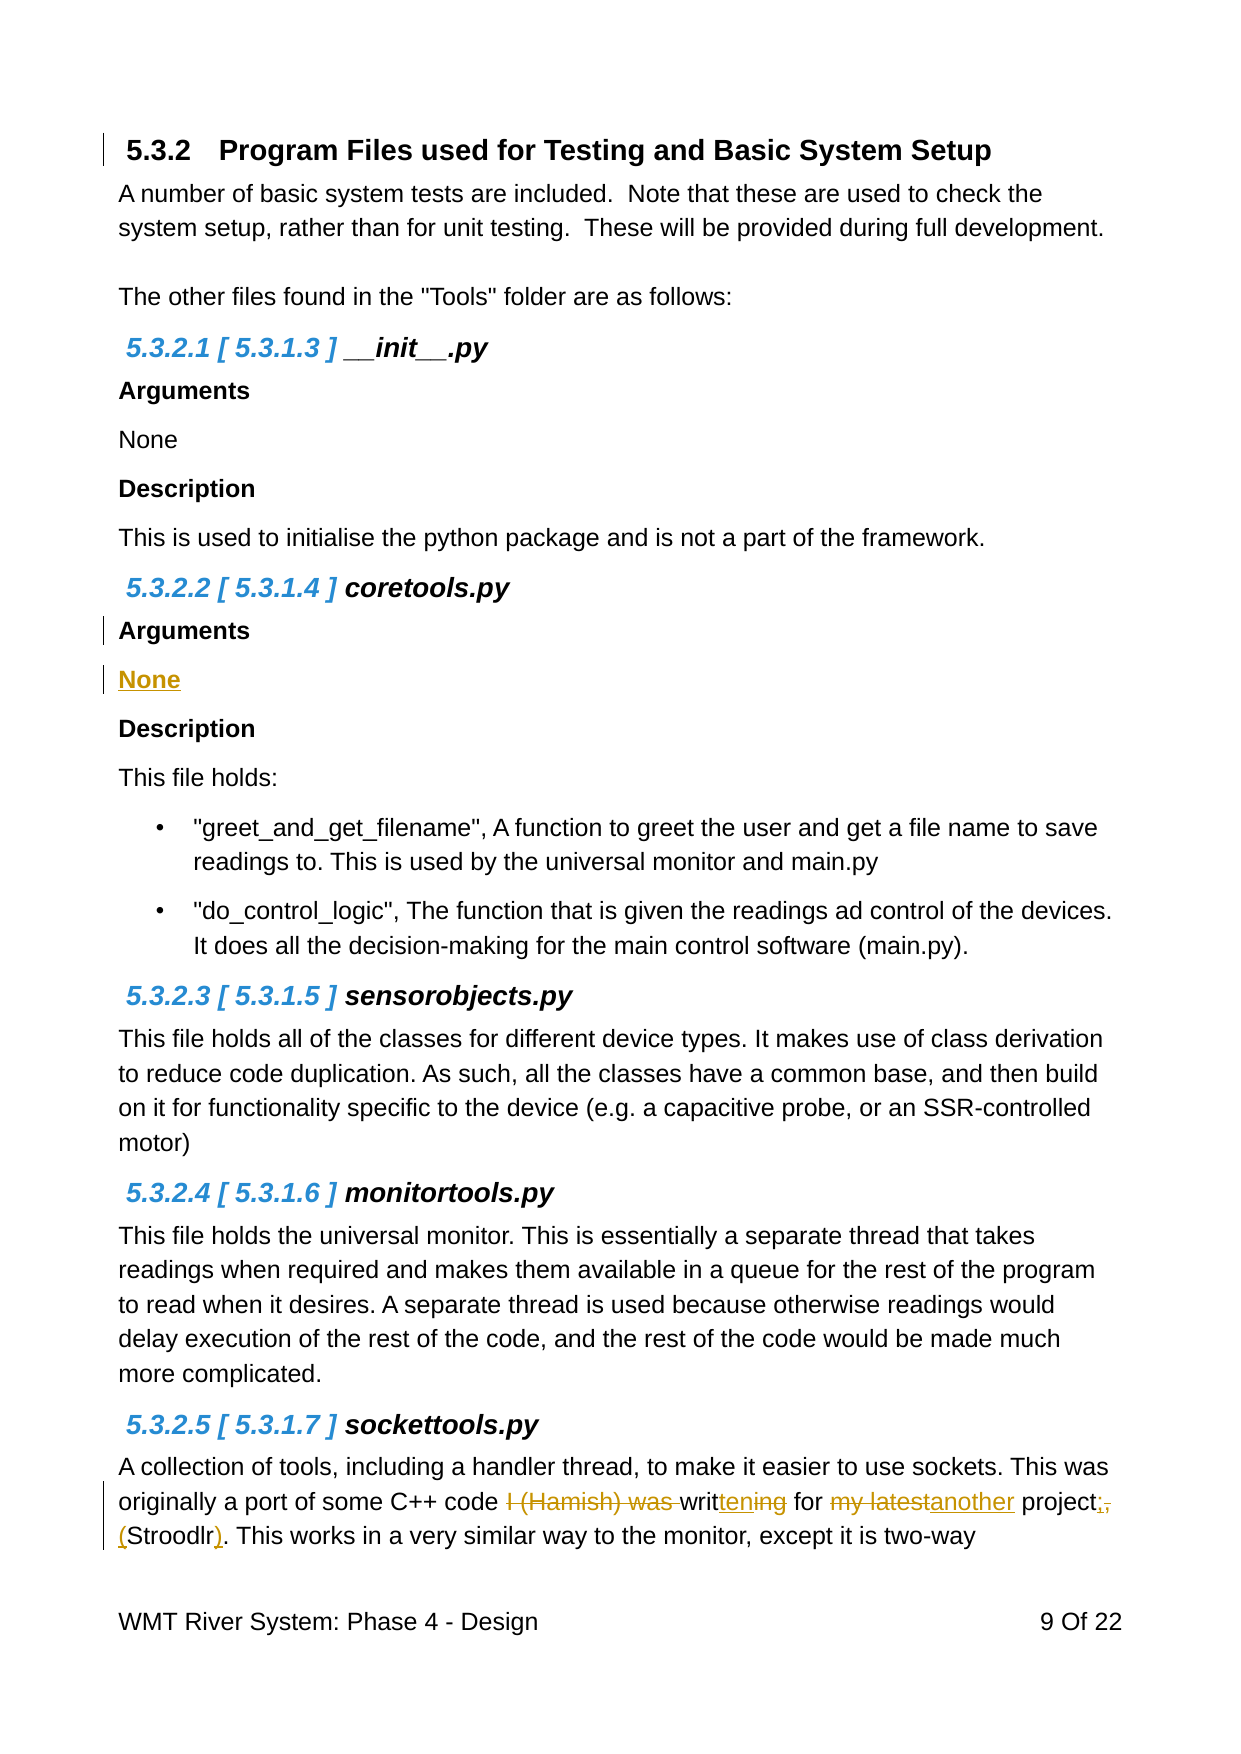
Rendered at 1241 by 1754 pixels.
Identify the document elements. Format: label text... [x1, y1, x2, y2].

text This file holds the universal monitor. This is essentially a separate thread that takes readings when required and makes them available in a queue for the rest of the program to read when it desires. A separate thread is used because otherwise readings would delay execution of the rest of the code, and the rest of the code would be made much more complicated. [118, 1221, 1122, 1388]
subtitle Description [118, 474, 1122, 502]
subtitle Arguments [118, 616, 1122, 645]
subtitle Program Files used for Testing and Basic System Setup [118, 133, 1122, 166]
subtitle coretools.py [118, 572, 1122, 604]
text A collection of tools, including a handler thread, to make it easier to use sockets. This was originally a port of some C++ code written for another project; (Stroodlr). This works in a very similar way to the monitor, except it is two-way communication taking place here. The handler thread handles disconnections and reconnections once started, and the socket can be used easily by pushing messages to an "outgoing" queue, and checking for messages on the "incoming" queue, using methods provided by the interface class. All of the underlying complexity and error handling is hidden from the user. [118, 1452, 1122, 1550]
text This file holds all of the classes for different device types. It makes use of class derivation to reduce code duplication. As such, all the classes have a common base, and then build on it for functionality specific to the device (e.g. a capacitive probe, or an SSR-controlled motor) [118, 1024, 1122, 1156]
subtitle sockettools.py [118, 1408, 1122, 1440]
subtitle Arguments [118, 376, 1122, 404]
list "greet_and_get_filename", A function to greet the user and get a file name to save readings to. This is used by the universal monitor and main.py [156, 812, 1122, 876]
text This file holds: [118, 763, 1122, 792]
text This is used to initialise the python package and is not a part of the framework. [118, 523, 1122, 552]
list "do_control_logic", The function that is given the readings ad control of the devices. It does all the decision-making for the main control software (main.py). [156, 896, 1122, 959]
text None [118, 425, 1122, 453]
subtitle None [118, 665, 1122, 694]
subtitle sensorobjects.py [118, 980, 1122, 1012]
subtitle Description [118, 714, 1122, 743]
subtitle __init__.py [118, 331, 1122, 363]
subtitle monitortools.py [118, 1177, 1122, 1208]
text A number of basic system tests are included. Note that these are used to check the system setup, rather than for unit testing. These will be provided during full development. The other files found in the "Tools" folder are as follows: [118, 179, 1122, 311]
